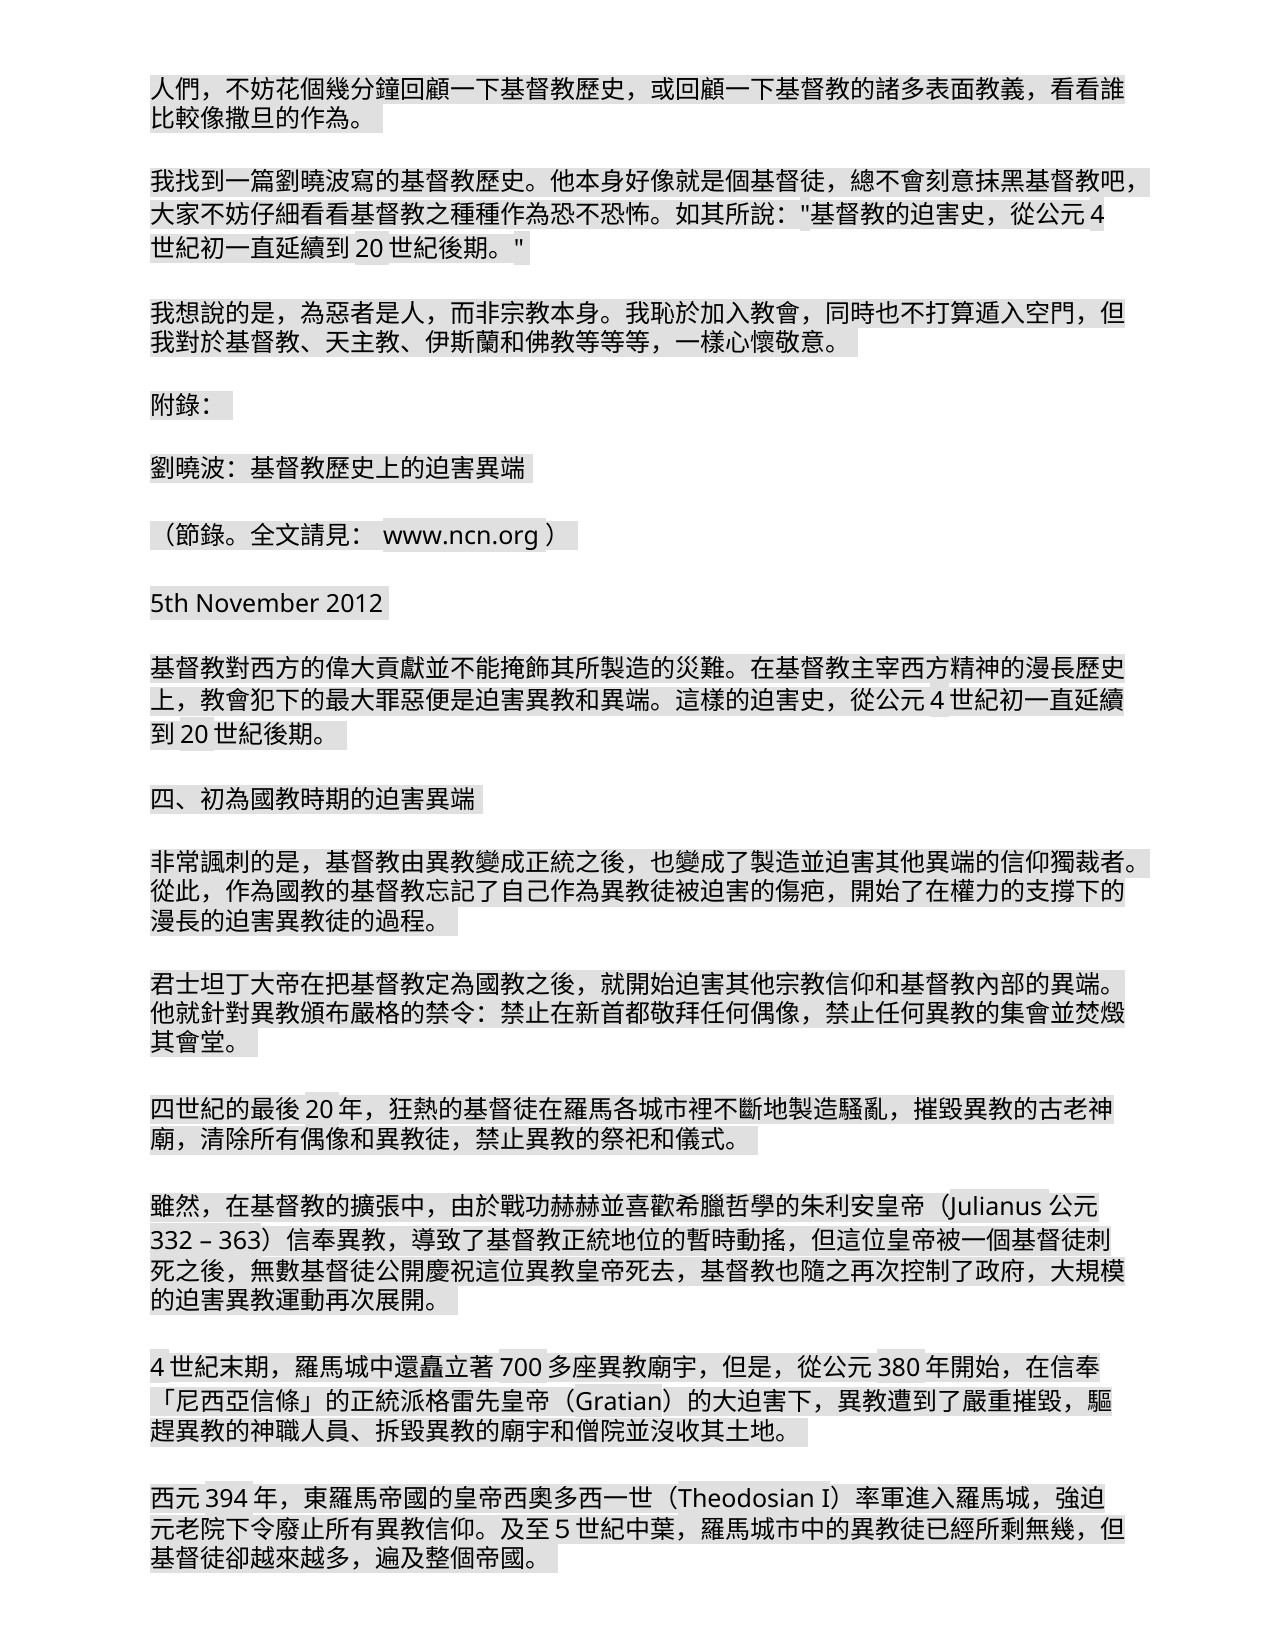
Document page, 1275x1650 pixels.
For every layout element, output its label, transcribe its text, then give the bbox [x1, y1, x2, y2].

text (續) 23，在過去，所謂恐怖攻擊很少聽聞，如今卻是幾乎每天都會在世界各地發生的平常事，而且集中發生在那些被美國所侵略的國家，死傷數十萬，無日無之。 自從2001年很可能是美國自導自演 (至少事先知情並一路配合) 的所謂911事件後，美國開始進一步更加具有系統性地 "大展鴻圖"，侵略一個又一個國家，殺害數百萬人，上千萬人淪為難民。你如何可能期待這數以千萬人的受害者及其家屬絲毫不會有報復念頭？ 但是，很多年後我才發現，這樣一種報復，也許恰恰正是以美國為首的所謂西方民主陣營所期待的結果，因為，這正好給了他們更多的侵略藉口，更多的擴張勢力的機會，促進更大暴利的軍火買賣。於是，原本罕於聽聞的 "反恐" 一詞，迅速成為強權所最喜歡使用的廉價辭彙之一。任何卑鄙行徑，都可輕易冠以反恐之名而便宜行事。 24，我雖然相信 "以眼還眼舉世皆盲＂的道理，但我捫心自問，倘若有一天，我遭遇到如同那千千萬萬的無辜受難者那樣的處境，我是否真能不產生絲毫報復念頭？ 十幾年前，我曾寫過一篇有關車城的文章，標題好像叫做 "亂世兒女黑寡婦"，這些丈夫或兒子與家人死於戰火的婦女，原本只是一些單純的上班族或家庭主婦或專業人士，乃至學生、少女，當親人被屠戮，當生活全毀，最後卻逼得她們笨拙地扛起槍械，成為所謂恐怖份子。 當然不是說所有所謂恐怖份子全是一個類型（被迫做這樣一種自我聲明實在很腦殘，很無奈），但你如何可能否認，當你任意殺害千萬無辜人民時，不會帶來一丁點其實根本微不足道的反擊？就算你踢打一隻兔子，都有可能對你反擊。在某種重要的道德意義上，這就是不惜犧牲一己性命而投入戰鬥的所謂恐怖份子的基本原型。 這些人並不是什麼老鼠屎，他們當然也沒有 "壞了一鍋粥"。在一次訪談中，Noam Chomsky 也曾提到類似看法。他還說，武力鎮壓不可能消除所謂恐怖主義，唯有消除背後不公不義等種種血腥殘酷與傷害，才有可能帶來和平。 Chomsky說得沒錯，我沒什麼好反對。問題是：和平其實並不符合以美國為首的西方強權的利益。他們要的恰恰就是透過混亂與戰爭以擴大勢力，而這也是為什麼我強烈支持祖國的原因，因為惟有一個奉行不擴張不侵略政策的強大中國，才有可能遏止美帝及其附庸走狗之為所欲為。 也許也可以這麼說，這是一種相對主義的道德概念，就如甘地所說，即便是在兩惡之間，我們仍應做出選擇，因為大惡小惡畢竟相去甚遠。 相對主義式的道德概念是重要的。在道德問題上，我們還是得隨時把算盤拿出來打一打，分析利害得失，兩害相權取其輕。 可是，即便強調了這一點道德的功利性，依然並不意味著那個所謂 "小惡" 一方的種種惡行應該全盤被容忍或甚至被鼓勵。 25，我從未說過祖國在宗教上有什麼問題。相對來講，我更從不認為祖國打壓伊斯蘭。我僅僅只是說，維護所謂社會安全秩序與政治穩定，並不需要如此擴大打擊面，不應該隨便抓人打人，畢竟一切相對之中，仍有其絕對價值；個人的生命與權利，依然應該儘可能獲得最大的尊重。要不然，"我們" 遲早會跟 "他們" 一樣。 26，至於針對伊斯蘭的污名化與妖魔化，這十多年來，隨著美國等西方國家的刻意抹黑與渲染，真是到了根本無法無天、人神共憤的地步。 我相信上帝，仰慕基督，但我始終恥於成為教會的一員，我從沒見過歷史上哪個教會奉行耶穌的精神，我只看到它的反面。 對於那些很喜歡從伊斯蘭教義或其宗教行為上去羞辱或甚至妖魔化伊斯蘭的基督徒與一般人們，不妨花個幾分鐘回顧一下基督教歷史，或回顧一下基督教的諸多表面教義，看看誰比較像撒旦的作為。 我找到一篇劉曉波寫的基督教歷史。他本身好像就是個基督徒，總不會刻意抹黑基督教吧，大家不妨仔細看看基督教之種種作為恐不恐怖。如其所說："基督教的迫害史，從公元4世紀初一直延續到20世紀後期。" 我想說的是，為惡者是人，而非宗教本身。我恥於加入教會，同時也不打算遁入空門，但我對於基督教、天主教、伊斯蘭和佛教等等等，一樣心懷敬意。 附錄： 劉曉波：基督教歷史上的迫害異端 （節錄。全文請見： www.ncn.org ） 5th November 2012 基督教對西方的偉大貢獻並不能掩飾其所製造的災難。在基督教主宰西方精神的漫長歷史上，教會犯下的最大罪惡便是迫害異教和異端。這樣的迫害史，從公元4世紀初一直延續到20世紀後期。 四、初為國教時期的迫害異端 非常諷刺的是，基督教由異教變成正統之後，也變成了製造並迫害其他異端的信仰獨裁者。從此，作為國教的基督教忘記了自己作為異教徒被迫害的傷疤，開始了在權力的支撐下的漫長的迫害異教徒的過程。 君士坦丁大帝在把基督教定為國教之後，就開始迫害其他宗教信仰和基督教內部的異端。他就針對異教頒布嚴格的禁令：禁止在新首都敬拜任何偶像，禁止任何異教的集會並焚燬其會堂。 四世紀的最後20年，狂熱的基督徒在羅馬各城市裡不斷地製造騷亂，摧毀異教的古老神廟，清除所有偶像和異教徒，禁止異教的祭祀和儀式。 雖然，在基督教的擴張中，由於戰功赫赫並喜歡希臘哲學的朱利安皇帝（Julianus 公元332 – 363）信奉異教，導致了基督教正統地位的暫時動搖，但這位皇帝被一個基督徒刺死之後，無數基督徒公開慶祝這位異教皇帝死去，基督教也隨之再次控制了政府，大規模的迫害異教運動再次展開。 4世紀末期，羅馬城中還矗立著700多座異教廟宇，但是，從公元380年開始，在信奉「尼西亞信條」的正統派格雷先皇帝（Gratian）的大迫害下，異教遭到了嚴重摧毀，驅趕異教的神職人員、拆毀異教的廟宇和僧院並沒收其土地。 西元394年，東羅馬帝國的皇帝西奧多西一世（Theodosian I）率軍進入羅馬城，強迫元老院下令廢止所有異教信仰。及至５世紀中葉，羅馬城市中的異教徒已經所剩無幾，但基督徒卻越來越多，遍及整個帝國。 同時，基督教從被立為羅馬國教之日起，基督教內部的派別之爭就從未停止過，正統對異端的迫害也從未中止過。 君士坦丁大帝在尼西亞公會議上確立了「三位一體」的正統之後，也開始對基督教內的異端進行迫害，他下令：凡是不符合正統教條的主張全是異端，異端的書籍一經發現必須焚燬，私藏者將被處死。 而且，基督教內部的派別之爭，還演變為血腥的暴亂。從325年的尼西亞公會議開始，正統的三位一體教義與不承認三位一體的阿萊亞斯派（Arius）之間的爭論一直持續。 君士坦丁死後，在亞歷山大城和君士坦丁堡等城市，兩派之間的暴力衝突持續了長達一年時間（公元342 – 343），雙方共有3000多基督徒喪生。 之後，基督教教會的最為重要、也最為繁瑣的任務之一，便是盡力阻止異端邪說的繁衍，迫害異端也就成為貫穿於正統基督教史的組成部分。羅馬教廷決不會容忍對正統教義的任何挑戰，極端敵視基督信仰上的個人主義的宗教自由。 在教廷眼中，異端教派的罪惡是雙重的：既分裂教會的同一性，也有分裂國家的潛在危險。特別是在政教合一的統治時期，由國家支持的正統教派就特別反對由民族主義支持的異端教派。 所有這些教派都遭遇過數位羅馬皇帝的殘酷鎮壓，特別是對摩尼教的鎮壓最為兇狠。公元385年，一位西班牙主教被指控為摩尼教徒，並與數位同伴一起被燒死。對其他異端派別，他們的領袖大都被逐出教堂，信徒被沒收財產。 受迫害的異端派對正統派的怨恨之深，甚至達到了有你無我的程度，以至於，當阿拉伯人在公元7世紀征服埃及和近東之時，這些地區的一半以上的人將入侵者視為解放者，期望阿拉伯人讓他們在宗教上、政治上和經濟上得以擺脫拜占庭的殘酷統治。 異端派必然成為該法典的禁止對像：首先是財產上的懲罰，比如，道納杜斯派、一性論者和其他反國教派別，統統沒收其財產，判處其無買賣能力，沒有繼承權和遺贈權，更無資格向正統基督徒借債。 其次是參與公共事務的限制，異端派不得集會，不準擔任公職。 最後是肉體滅絕，特別是對摩尼教徒和再次信奉異端者，統統處死。 由於正統基督教對各異端的迫害，必須藉助於皇權的支持，所以，教會也就自然聽命於皇權。《查士丁尼法典》規定了皇帝對教會的統治權。就這樣，基督教正統教父們的神學與基督教皇帝制定的《查士丁尼法典》相結合，奠定了以基督教為道義正當性的法治秩序。 教會制度和主教佈道成為建立秩序的主角，他們制定了一套基督徒應該遵守的道德準則，也制定了辨別何為「異教徒」的標準，有權威裁定基督徒生活中的是非善惡、高尚和低俗，逐漸形成了有別於世俗國家秩序的屬靈王國秩序。 這種秩序，其內在權威是靠羅馬教廷及其頒布的一系列通諭建立起來的，進而形成了教會法和宗教法庭；其外在權威是靠對異端的文攻武嚇及其迫害建立起來的，所以才有中世紀的幾次十字軍東征和大規模迫害異端運動。 五、迫害異端的制度化時期 如果說，1096年，教皇烏爾班二世發動第一次十字軍東征是對外地的討伐異教，那麼，1215年，教皇英諾森三世主持召開的具有里程碑意義的世界性基督教公會議，就是對內的鎮壓異端。 那是一個充滿戰亂、經濟變革和社會動盪的時代，隨著戰爭和商業而來的東西方交流的不斷擴展和加深，各類不同於正統基督教的思想觀念也蜂擁而至，從而導致了各種異端的興起。 而當時佔據正統地位和達到權力頂峰的羅馬教廷，既是戰爭狂又是吸血鬼，既壟斷教權又壟斷財富，既炫耀主教的權杖又揮霍腐敗。這個企圖獨霸人類精神世界權力的教會，已經由單純的信仰團體變成了利益集團。 在經濟上，一方面是日益加重的苛捐雜稅，對各地教會和普通信徒進行敲骨吸髓的詐取，另一方面是買賣神職、出賣贖罪券、聚斂和揮霍財富的腐敗，羅馬城裡的主教在拉特蘭宮（Lateran）的生活，其排場堪比皇帝及其王公大臣們。所謂「教皇的稅吏甚至比國王的軍隊更恐怖」的民間諺語，正是底層對教廷的強烈不滿的表達。 於是，上帝的代理人已經變成雙重的獨裁者：精神的壓迫者和財富的掠奪者，異端思想也就成為底層反權貴反教權的有利工具。所以，最令教廷恐懼的反對力量，不是來自其他異教，而是來自基督教內部的異端，教廷根本不可能對各類異端做出寬容性的接納，而只能愚蠢地做出防禦性的鎮壓反應。 可以說，異端大都是窮人的信仰，諸如「卡達派」（Cathar）、「韋爾多派」（或稱「里昂窮人派」）、以及魔法、巫術等。這些異端，與其說是反對基督教，不如說是「反對天主教會」。 教廷自然要為維持自己的壟斷地位而向異端宣戰。距君士坦丁主持的全教會性宗教會議八百九十年之後的1215年，教皇英諾森三世主持召開了另一次具有里程碑意義的世界性基督教公會議，會議發佈的第三條教規就特別強調對異端的鎮壓。 到1227年，教皇格利高裡九世執掌羅馬教廷之後，開啟了鎮壓異端的制度化：發佈「絕罰赦令」，設立宗教裁判所，發行「宗教法庭指南」，建立書籍審查制度，審訊時的體罰制度，懲罰法規（包括恥辱標誌、沒收財產、監禁、火刑處死等）之後，英諾森四世在1252年5月15日發佈了迫害異端最恐怖的教皇通諭《論徹底根除異端》：把根除異端作為國家的首要任務，要求世俗權力完全聽命於宗教裁判所。 這項教皇通諭使義大利變成了名副其實的警察國家。天主教會的首席神學家聖．托馬斯．阿奎那也寫出了權威性的《駁異教徒大全》。 十字軍東征成為最血腥的信仰之戰，宗教法庭成為最臭名昭著的迫害異端之地，留下了遺臭萬年的《女巫之錘》，這本經過教皇英諾森八世欽定的通諭，為腥風血雨的迫害異端開啟了大門。據記載，在義大利，宗教裁判所處死過至少一萬五千人；在西班牙，宗教裁判所處死過三萬二千人；在法國，宗教裁判所的審判官尼古拉．雷米是個迫害狂，據說他在一天之內就燒死過被判為女巫的八百名婦女。 更荒唐的是，許多迷信魔法的高階神職人員卻熱衷於巫術審判，比如，1316年當選教皇的約翰二十二世，一面沉溺於各類魔法，不惜用自己的動產和不動產作抵押，來換取具有魔力的器皿，一面又瘋狂地迫害術士，連續發佈四份訓諭，發動了史無前例地迫害異教徒運動。 無數的異教徒和女巫的鮮血淤積起來，阻塞了多元化的精神通道，窒息著人類的精神創造力。直到新時代黎明之際，宗教法庭還燒死過布魯諾，判決過伽利略；在16、17、18三個世紀裡，還陷於巫術審判的極端狂熱之中。 據西方史家估計，在這種狂熱中被迫害致死的人數，高達二十萬到一百萬之間，而且大多數是女人。也就是說，中世紀被稱為「黑暗時代」，宗教不寬容及其迫害異端，便是這「黑暗」的最醒目標記。 六、從寬容到迫害的新教時期 即便以提倡宗教寬容著稱的馬丁．路德，在路德派取得了牢固地位之後，也逐漸放棄了寬容而轉向迫害。 當路德開創的新教得到了德國候王們的支持和廣大教徒的信奉之後，他開始像他曾經反對過的歷任天主教教皇一樣，變成惟我獨尊的信仰霸主。他在1522年公開宣稱：「我不允許任何人批判我的主張，即使是天使。凡是不接受我的主張者就不能得救。」這樣的口氣，其霸道甚至超過了教皇們。 路德還在《聖經．申命記》第13章找到了迫害異端的神聖戒律：「你不可顧惜他，你不可庇護他」；即便他是「你的同胞兄弟，或你的兒女，或是你懷中的妻子……你必定要殺他，你要首先下手，將其置於死地。」 就這樣，路德假借上帝的命令之手把異端置於死地。早在13世紀，教廷就以此為根據大肆迫害異端。1515年，路德也求助於官方的檢查制度，毀掉再洗禮派和茨溫利派的「邪惡教條」。1530年，他建議政府把煽動暴亂和反私有財產的所有異教徒、所有宣揚基督是人而不是神的異端……統統處以極刑。 其他新教的大小領袖和新教國家，也在得到權力之後回歸天主教的先例，模仿了天主教迫害異端的所有措施：沒收財產、關閉教堂、書籍審查、開除教籍、驅逐出境、逮捕監禁、處死。 新教中的極端者甚至主張新教國家對信仰邪教者必要斬草除根，對其子女也像牲畜一樣一併摧毀。 1537年1月18日，奧格斯堡市議會頒布一項針對天主教的命令：禁止天主教徒的禮拜，限該市的所有天主教徒在八天內改信新教，不服從者將被放逐，並派軍隊沒收所有的教堂和修道院的財產；祭壇和塑像被遷移，修士和修女被驅逐出境。之後，對天主教的禁令擴展到所有被新教控制的國家和地區，許多城市頒布過類似奧格斯堡市的法令。 對於猶太人，當路德發現寬容態度也無法讓猶太人改信基督教時，他便露出猙獰的不寬容面目，他把猶太人與羅馬教皇歸為一丘之貉，斥之為「不敬神的壞蛋。」咒罵猶太民族是「一個僵頸、不信神、驕傲、邪惡、可厭的民族」，他公開號召把猶太人的學校和教會付之一炬：「讓任何人把硫磺和松脂盡量擲向他們，假如有人在他們身上投擲地獄之火，那就更妙了……把他們的房舍也給粉碎和摧毀。……把他們的書籍和《猶太法典》，還有他們的《聖經》奪下；禁止他們的教師在死亡的痛苦上，從此不再教導。封鎖一切的街道和大路以阻其通行。禁止他們放高利貸，把他們所有的金銀財寶奪下並貯進保險箱。如果這還不夠，將他們像瘋狗一樣地驅逐出境。」在路德看來，只有對異教徒採取這種趕盡殺絕的手段，基督徒才能榮耀我們的主和基督，上帝才會「發現我們是真正的基督徒。」 加爾文的迫害異端 新教的另一領袖加爾文的不寬容舉世皆知，著名作家茨維格的名著《異端的權利》，詳盡記述和評價了加爾文對異端的野蠻迫害。 因提倡新教而受過天主教迫害的加爾文，最初同樣是迫害異端的堅決反對者，他不僅從人道主義出發反對迫害：「把異端處死是罪惡的，用火和劍結束他們的生命是反對人道的所有原則的。」他也基於基督教教義來反對迫害：「使用武器對付被教會逐出的人，並否認他們擁有全人類共同的權利是反基督教義的。」然而，一旦他被奉為精神教主和掌握權力之後，他對待異端的態度便由捍衛異端的權利變成必欲把異端置於死地。 當他從流亡地被請回瑞士、出任最高決策機構長老會的會長之後，權力機構不僅變成了加爾文實行信仰獨裁的強制工具，也讓他本身的道德狂妄姿態迅速顯露，他自視為瑞士共和國的精神征服者，開始把極權野心加諸於一個自由共和國，旨在將共和國改造成神權獨裁的國家。他為日內瓦市行政會提供了「新教十戒」，要求市政會強迫自由市民逐個宣誓，公開接受他的新教義，而拒絕宣誓者將被驅逐。他迫害每一個反對他的宗教信條的人，教徒也好，自由民也罷，一旦拒絕向加爾文法令宣誓效忠，或在理論上向加爾文的教義提出異議，就會被加爾文視為敵人，不僅要被逐出日內瓦，而且可能被置於死地。 靠新教信仰掌權的加爾文必須靠權力維護信仰的獨尊，權力一旦加入信仰之爭，必將把恐怖統治強加於論戰對手。加爾文公開宣稱：日內瓦已經變成腐敗不堪之城，只有厲行嚴格的統治才能扭轉頹風，需要絞死1800個青年，道德和教規才能在這建立起來。 加爾文以保衛上帝為名而「把一個人活活燒死」，絕非保衛一個教義而僅僅是保衛獨裁權力。 １９９９年８月寫於大連勞動教養院 ２００４年１１月改於北京家中 ——民主中國 (12/31/2004 17:25) [150, 75, 1125, 1573]
